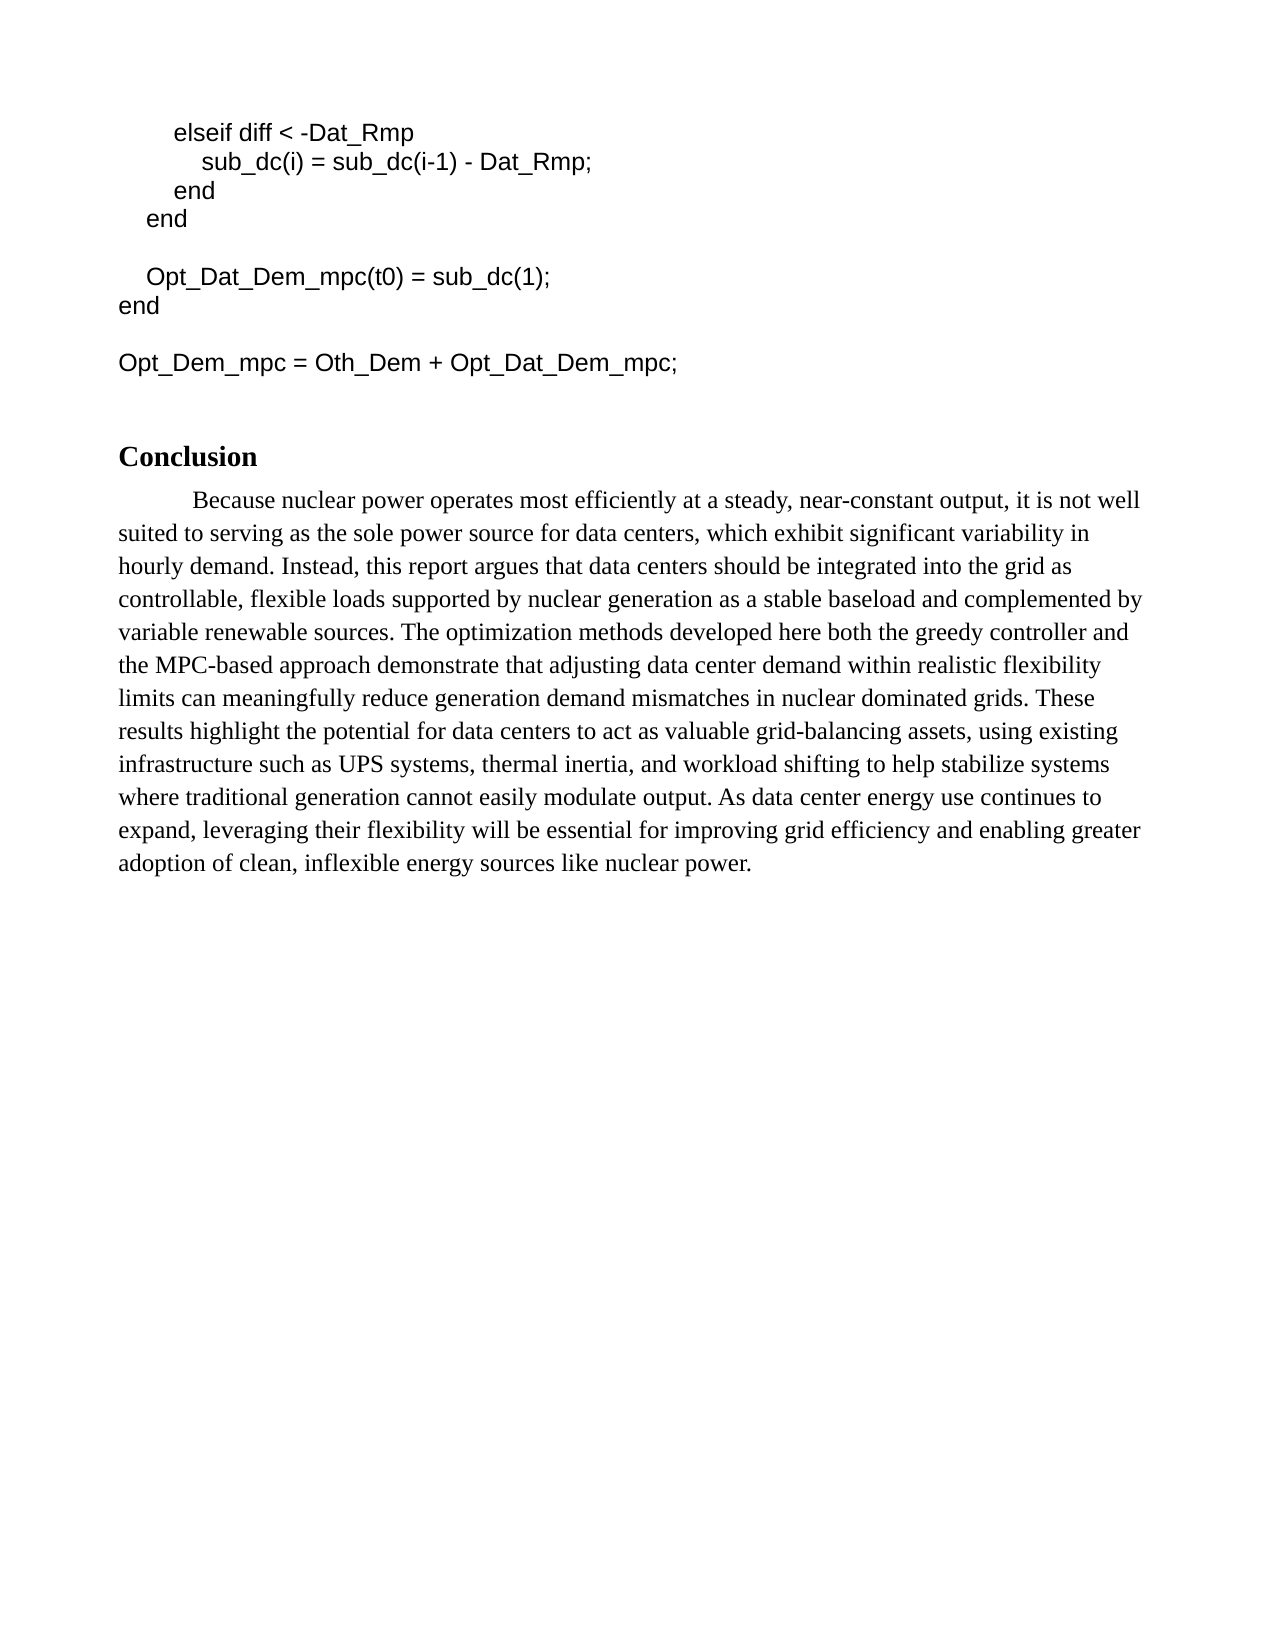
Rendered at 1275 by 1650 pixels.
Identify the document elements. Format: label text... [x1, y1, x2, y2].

text Opt_Dem_mpc = Oth_Dem + Opt_Dat_Dem_mpc; [118, 348, 1157, 377]
subtitle Conclusion [118, 439, 1157, 473]
text Opt_Dat_Dem_mpc(t0) = sub_dc(1); [118, 262, 1157, 291]
text elseif diff < -Dat_Rmp [118, 118, 1157, 147]
text end [118, 204, 1157, 233]
text end [118, 176, 1157, 204]
text sub_dc(i) = sub_dc(i-1) - Dat_Rmp; [118, 147, 1157, 176]
text end [118, 291, 1157, 319]
text Because nuclear power operates most efficiently at a steady, near-constant output, it is not well suited to serving as the sole power source for data centers, which exhibit significant variability in hourly demand. Instead, this report argues that data centers should be integrated into the grid as controllable, flexible loads supported by nuclear generation as a stable baseload and complemented by variable renewable sources. The optimization methods developed here both the greedy controller and the MPC-based approach demonstrate that adjusting data center demand within realistic flexibility limits can meaningfully reduce generation demand mismatches in nuclear dominated grids. These results highlight the potential for data centers to act as valuable grid-balancing assets, using existing infrastructure such as UPS systems, thermal inertia, and workload shifting to help stabilize systems where traditional generation cannot easily modulate output. As data center energy use continues to expand, leveraging their flexibility will be essential for improving grid efficiency and enabling greater adoption of clean, inflexible energy sources like nuclear power. [118, 485, 1157, 877]
